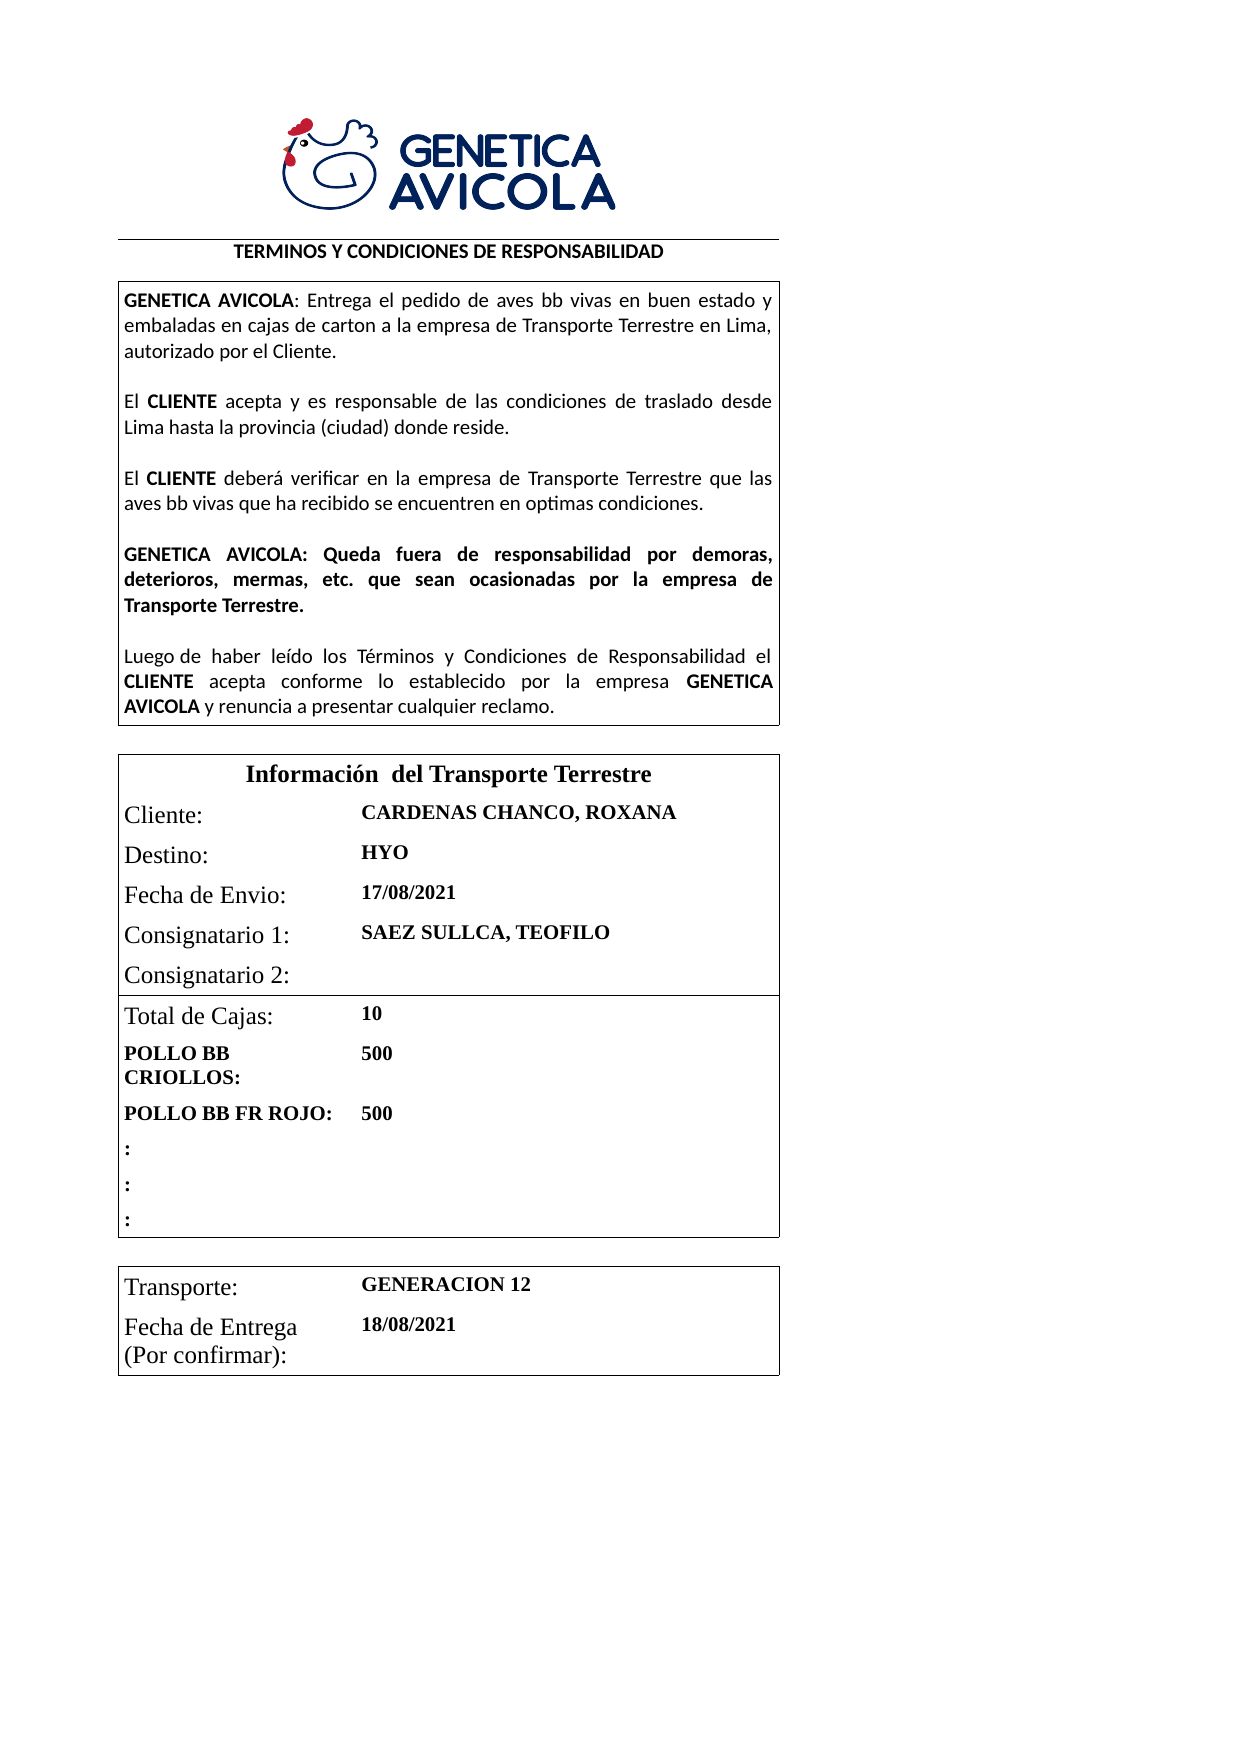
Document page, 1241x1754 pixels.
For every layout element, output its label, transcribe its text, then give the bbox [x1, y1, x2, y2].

table_cell 500 [356, 1095, 779, 1130]
table_cell Destino: [119, 834, 356, 874]
table_cell GENERACION 12 [356, 1267, 779, 1306]
table_cell POLLO BB FR ROJO: [119, 1095, 356, 1130]
table_cell POLLO BB CRIOLLOS: [119, 1035, 356, 1095]
table_cell : [119, 1201, 356, 1237]
table_cell HYO [356, 834, 779, 874]
table_header TERMINOS Y CONDICIONES DE RESPONSABILIDAD [118, 240, 779, 281]
table_cell [356, 955, 779, 995]
table_cell CARDENAS CHANCO, ROXANA [356, 794, 779, 834]
table_cell Fecha de Entrega (Por confirmar): [119, 1306, 356, 1375]
table_cell : [119, 1130, 356, 1166]
table_cell [356, 1166, 779, 1201]
table_cell SAEZ SULLCA, TEOFILO [356, 915, 779, 955]
table_cell Total de Cajas: [119, 996, 356, 1035]
table_cell Consignatario 2: [119, 955, 356, 995]
table_cell [118, 1238, 356, 1266]
table_cell [356, 1201, 779, 1237]
table_cell Cliente: [119, 794, 356, 834]
picture [282, 118, 616, 210]
table_cell 17/08/2021 [356, 874, 779, 914]
table_cell Fecha de Envio: [119, 874, 356, 914]
table_header Información del Transporte Terrestre [119, 755, 779, 794]
table_cell [356, 1238, 779, 1266]
table_cell Transporte: [119, 1267, 356, 1306]
table_cell 500 [356, 1035, 779, 1095]
table_cell 18/08/2021 [356, 1306, 779, 1375]
table_cell Consignatario 1: [119, 915, 356, 955]
table_cell : [119, 1166, 356, 1201]
table_cell GENETICA AVICOLA: Entrega el pedido de aves bb vivas en buen estado y embaladas en cajas de carton a la empresa de Transporte Terrestre en Lima, autorizado por el Cliente. El CLIENTE acepta y es responsable de las condiciones de traslado desde Lima hasta la provincia (ciudad) donde reside. El CLIENTE deberá verificar en la empresa de Transporte Terrestre que las aves bb vivas que ha recibido se encuentren en optimas condiciones. GENETICA AVICOLA: Queda fuera de responsabilidad por demoras, deterioros, mermas, etc. que sean ocasionadas por la empresa de Transporte Terrestre. Luego de haber leído los Términos y Condiciones de Responsabilidad el CLIENTE acepta conforme lo establecido por la empresa GENETICA AVICOLA y renuncia a presentar cualquier reclamo. [119, 282, 779, 725]
table_cell [356, 1130, 779, 1166]
table_cell 10 [356, 996, 779, 1035]
